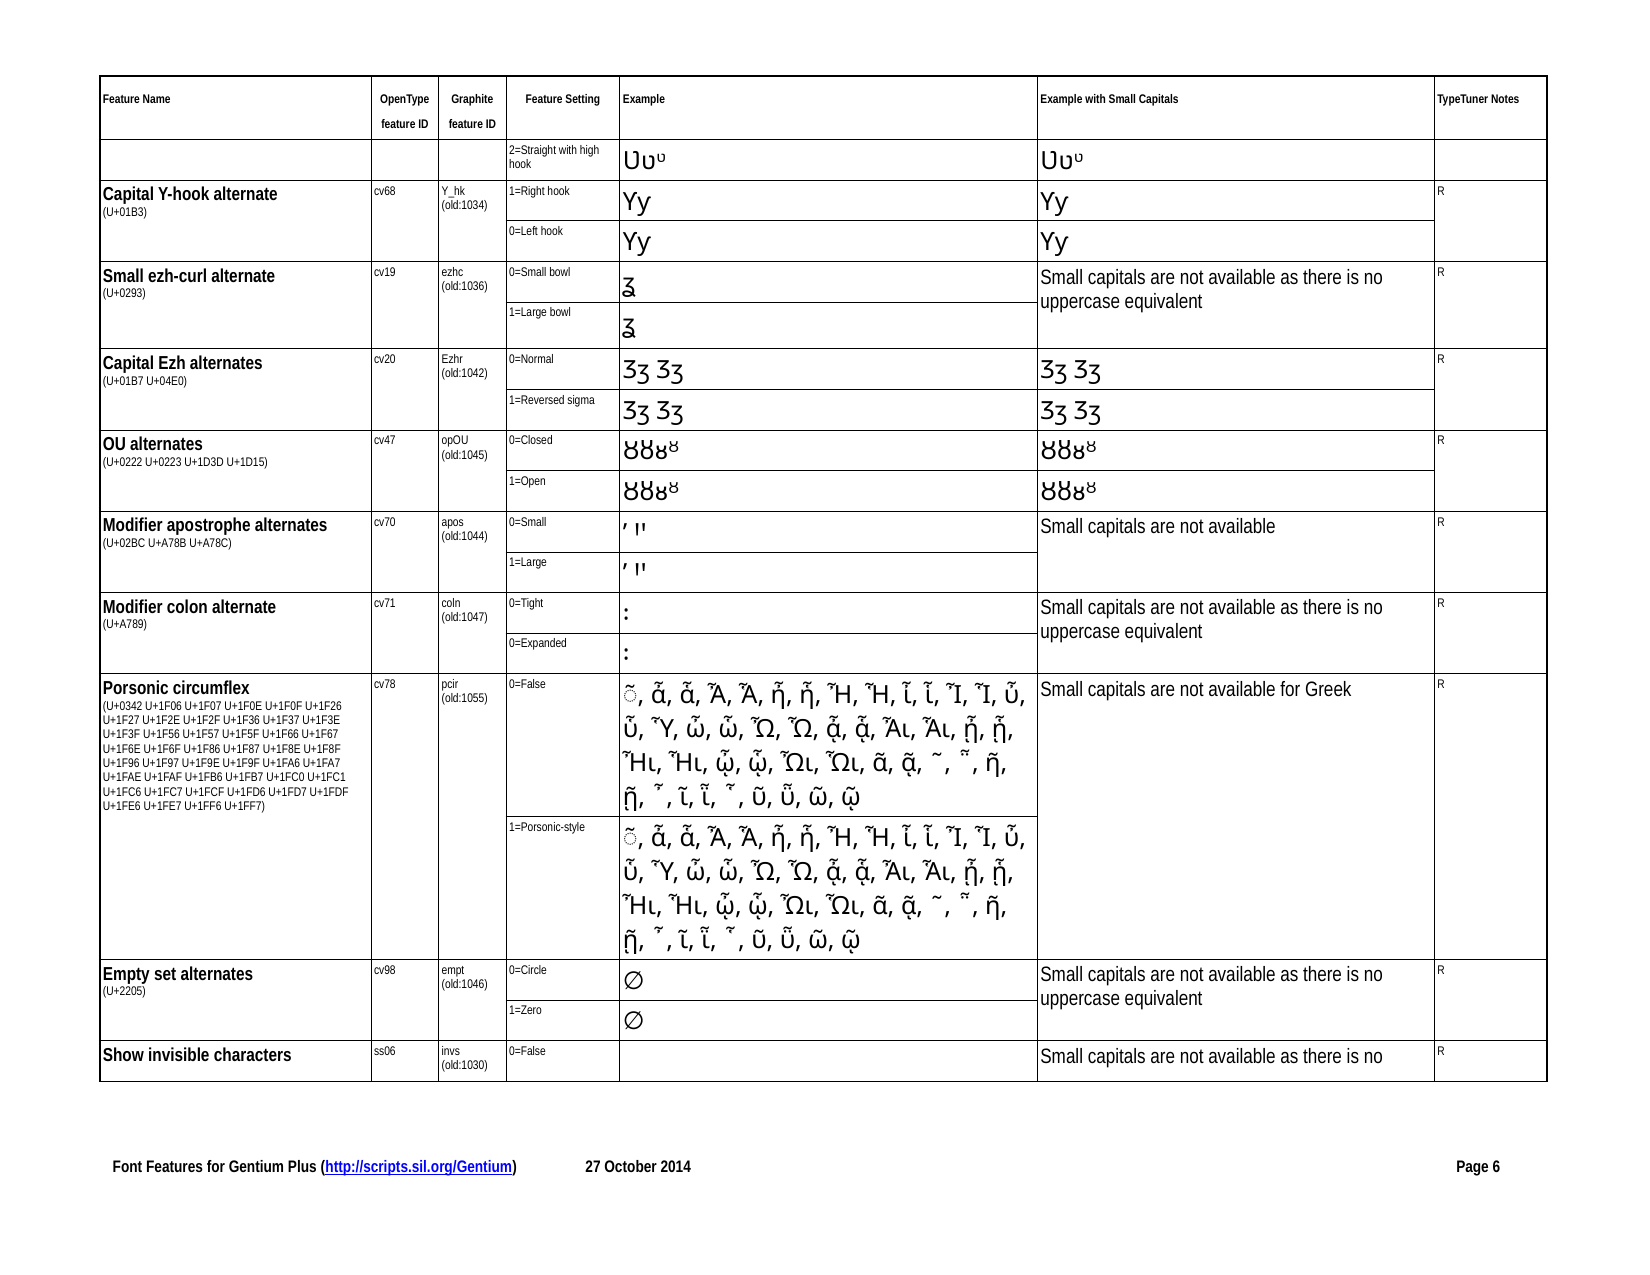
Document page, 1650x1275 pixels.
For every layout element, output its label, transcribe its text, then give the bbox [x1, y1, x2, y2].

table_header Graphite feature ID [439, 77, 506, 139]
table_cell Small ezh-curl alternate (U+0293) [101, 262, 371, 348]
table_cell ʓ [620, 262, 1037, 302]
table_cell 1=Right hook [507, 181, 619, 220]
table_cell [372, 140, 438, 180]
table_cell R [1435, 181, 1546, 261]
table_cell ◌͂, ἆ, ἇ, Ἆ, Ἇ, ἦ, ἧ, Ἦ, Ἧ, ἶ, ἷ, Ἶ, Ἷ, ὖ, ὗ, Ὗ, ὦ, ὧ, Ὦ, Ὧ, ᾆ, ᾇ, ᾎ, ᾏ, ᾖ, ᾗ, ᾞ, ᾟ, ᾦ, ᾧ, ᾮ, ᾯ, ᾶ, ᾷ, ῀, ῁, ῆ, ῇ, ῏, ῖ, ῗ, ῟, ῦ, ῧ, ῶ, ῷ [620, 817, 1037, 959]
table_cell 1=Reversed sigma [507, 390, 619, 429]
table_cell 1=Open [507, 471, 619, 511]
table_cell Y_hk (old:1034) [439, 181, 506, 261]
table_cell Ȣȣᴕᴽ [1038, 471, 1434, 511]
table_cell ʼ Ꞌꞌ [620, 553, 1037, 592]
table_cell Ƴƴ [620, 181, 1037, 220]
table_cell ss06 [372, 1041, 438, 1081]
table_cell Ʒʒ Ӡӡ [620, 349, 1037, 389]
table_cell ezhc (old:1036) [439, 262, 506, 348]
table_cell Ȣȣᴕᴽ [1038, 431, 1434, 470]
table_cell 2=Straight with high hook [507, 140, 619, 180]
table_cell 0=Normal [507, 349, 619, 389]
table_cell opOU (old:1045) [439, 431, 506, 511]
table_cell cv20 [372, 349, 438, 429]
table_cell ∅ [620, 960, 1037, 999]
table_cell R [1435, 349, 1546, 429]
table_cell ꞉ [620, 634, 1037, 673]
table_cell R [1435, 593, 1546, 673]
table_header Example with Small Capitals [1038, 77, 1434, 139]
table_cell Small capitals are not available as there is no uppercase equivalent [1038, 262, 1434, 348]
table_header OpenType feature ID [372, 77, 438, 139]
table_cell Modifier colon alternate (U+A789) [101, 593, 371, 673]
table_cell ∅ [620, 1001, 1037, 1040]
table_cell Ʋʋᶹ [1038, 140, 1434, 180]
table_cell Small capitals are not available as there is no uppercase equivalent [1038, 960, 1434, 1040]
table_cell cv78 [372, 674, 438, 959]
table_cell R [1435, 674, 1546, 959]
table_cell Ƴƴ [1038, 221, 1434, 261]
table_cell 1=Zero [507, 1001, 619, 1040]
table_cell cv70 [372, 512, 438, 592]
table_cell Porsonic circumflex (U+0342 U+1F06 U+1F07 U+1F0E U+1F0F U+1F26 U+1F27 U+1F2E U+1F2F U+1F36 U+1F37 U+1F3E U+1F3F U+1F56 U+1F57 U+1F5F U+1F66 U+1F67 U+1F6E U+1F6F U+1F86 U+1F87 U+1F8E U+1F8F U+1F96 U+1F97 U+1F9E U+1F9F U+1FA6 U+1FA7 U+1FAE U+1FAF U+1FB6 U+1FB7 U+1FC0 U+1FC1 U+1FC6 U+1FC7 U+1FCF U+1FD6 U+1FD7 U+1FDF U+1FE6 U+1FE7 U+1FF6 U+1FF7) [101, 674, 371, 959]
table_cell coln (old:1047) [439, 593, 506, 673]
table_cell [439, 140, 506, 180]
table_cell pcir (old:1055) [439, 674, 506, 959]
table_cell apos (old:1044) [439, 512, 506, 592]
table_cell Small capitals are not available as there is no uppercase equivalent [1038, 593, 1434, 673]
table_header Feature Name [101, 77, 371, 139]
table_cell Ʒʒ Ӡӡ [1038, 390, 1434, 429]
table_cell R [1435, 512, 1546, 592]
table_cell 0=Left hook [507, 221, 619, 261]
table_cell empt (old:1046) [439, 960, 506, 1040]
table_cell R [1435, 262, 1546, 348]
table_cell Capital Ezh alternates (U+01B7 U+04E0) [101, 349, 371, 429]
table_cell cv19 [372, 262, 438, 348]
table_cell Ʒʒ Ӡӡ [1038, 349, 1434, 389]
table_cell cv68 [372, 181, 438, 261]
table_cell R [1435, 1041, 1546, 1081]
table_cell Ƴƴ [620, 221, 1037, 261]
table_cell Show invisible characters [101, 1041, 371, 1081]
table_cell [1435, 140, 1546, 180]
table_cell R [1435, 431, 1546, 511]
table_cell invs (old:1030) [439, 1041, 506, 1081]
table_cell ◌͂, ἆ, ἇ, Ἆ, Ἇ, ἦ, ἧ, Ἦ, Ἧ, ἶ, ἷ, Ἶ, Ἷ, ὖ, ὗ, Ὗ, ὦ, ὧ, Ὦ, Ὧ, ᾆ, ᾇ, ᾎ, ᾏ, ᾖ, ᾗ, ᾞ, ᾟ, ᾦ, ᾧ, ᾮ, ᾯ, ᾶ, ᾷ, ῀, ῁, ῆ, ῇ, ῏, ῖ, ῗ, ῟, ῦ, ῧ, ῶ, ῷ [620, 674, 1037, 816]
table_cell Ezhr (old:1042) [439, 349, 506, 429]
table_header Example [620, 77, 1037, 139]
table_cell 0=Tight [507, 593, 619, 633]
table_cell ꞉ [620, 593, 1037, 633]
table_cell 0=False [507, 1041, 619, 1081]
table_cell Ʒʒ Ӡӡ [620, 390, 1037, 429]
table_cell ­ ͏ ​ ‌ ‍ ‎ ‏ ‪ ‫ ‬ ‭ ‮ ⁠ ⁡ ⁢ ⁣ ︀ ︁ ︂ ︃ ︄ ︅ ︆ ︇ ︈ ︉ ︊ ︋ ︌ ︍ ︎ ️ ﻿ [620, 1041, 1037, 1081]
table_cell 0=False [507, 674, 619, 816]
table_cell Small capitals are not available [1038, 512, 1434, 592]
table_cell Ʋʋᶹ [620, 140, 1037, 180]
table_cell 0=Small [507, 512, 619, 551]
table_cell Small capitals are not available for Greek [1038, 674, 1434, 959]
table_cell 1=Porsonic-style [507, 817, 619, 959]
table_header TypeTuner Notes [1435, 77, 1546, 139]
table_cell Ƴƴ [1038, 181, 1434, 220]
table_cell 0=Circle [507, 960, 619, 999]
table_cell Capital Y-hook alternate (U+01B3) [101, 181, 371, 261]
table_cell R [1435, 960, 1546, 1040]
table_cell 0=Closed [507, 431, 619, 470]
table_cell 1=Large bowl [507, 303, 619, 348]
table_cell OU alternates (U+0222 U+0223 U+1D3D U+1D15) [101, 431, 371, 511]
table_cell Modifier apostrophe alternates (U+02BC U+A78B U+A78C) [101, 512, 371, 592]
table_cell Ȣȣᴕᴽ [620, 431, 1037, 470]
table_header Feature Setting [507, 77, 619, 139]
table_cell cv47 [372, 431, 438, 511]
table_cell [101, 140, 371, 180]
table_cell Empty set alternates (U+2205) [101, 960, 371, 1040]
table_cell cv98 [372, 960, 438, 1040]
table_cell cv71 [372, 593, 438, 673]
table_cell 0=Expanded [507, 634, 619, 673]
table_cell ʓ [620, 303, 1037, 348]
table_cell 1=Large [507, 553, 619, 592]
table_cell Ȣȣᴕᴽ [620, 471, 1037, 511]
table_cell ʼ Ꞌꞌ [620, 512, 1037, 551]
table_cell 0=Small bowl [507, 262, 619, 302]
table_cell Small capitals are not available as there is no [1038, 1041, 1434, 1081]
